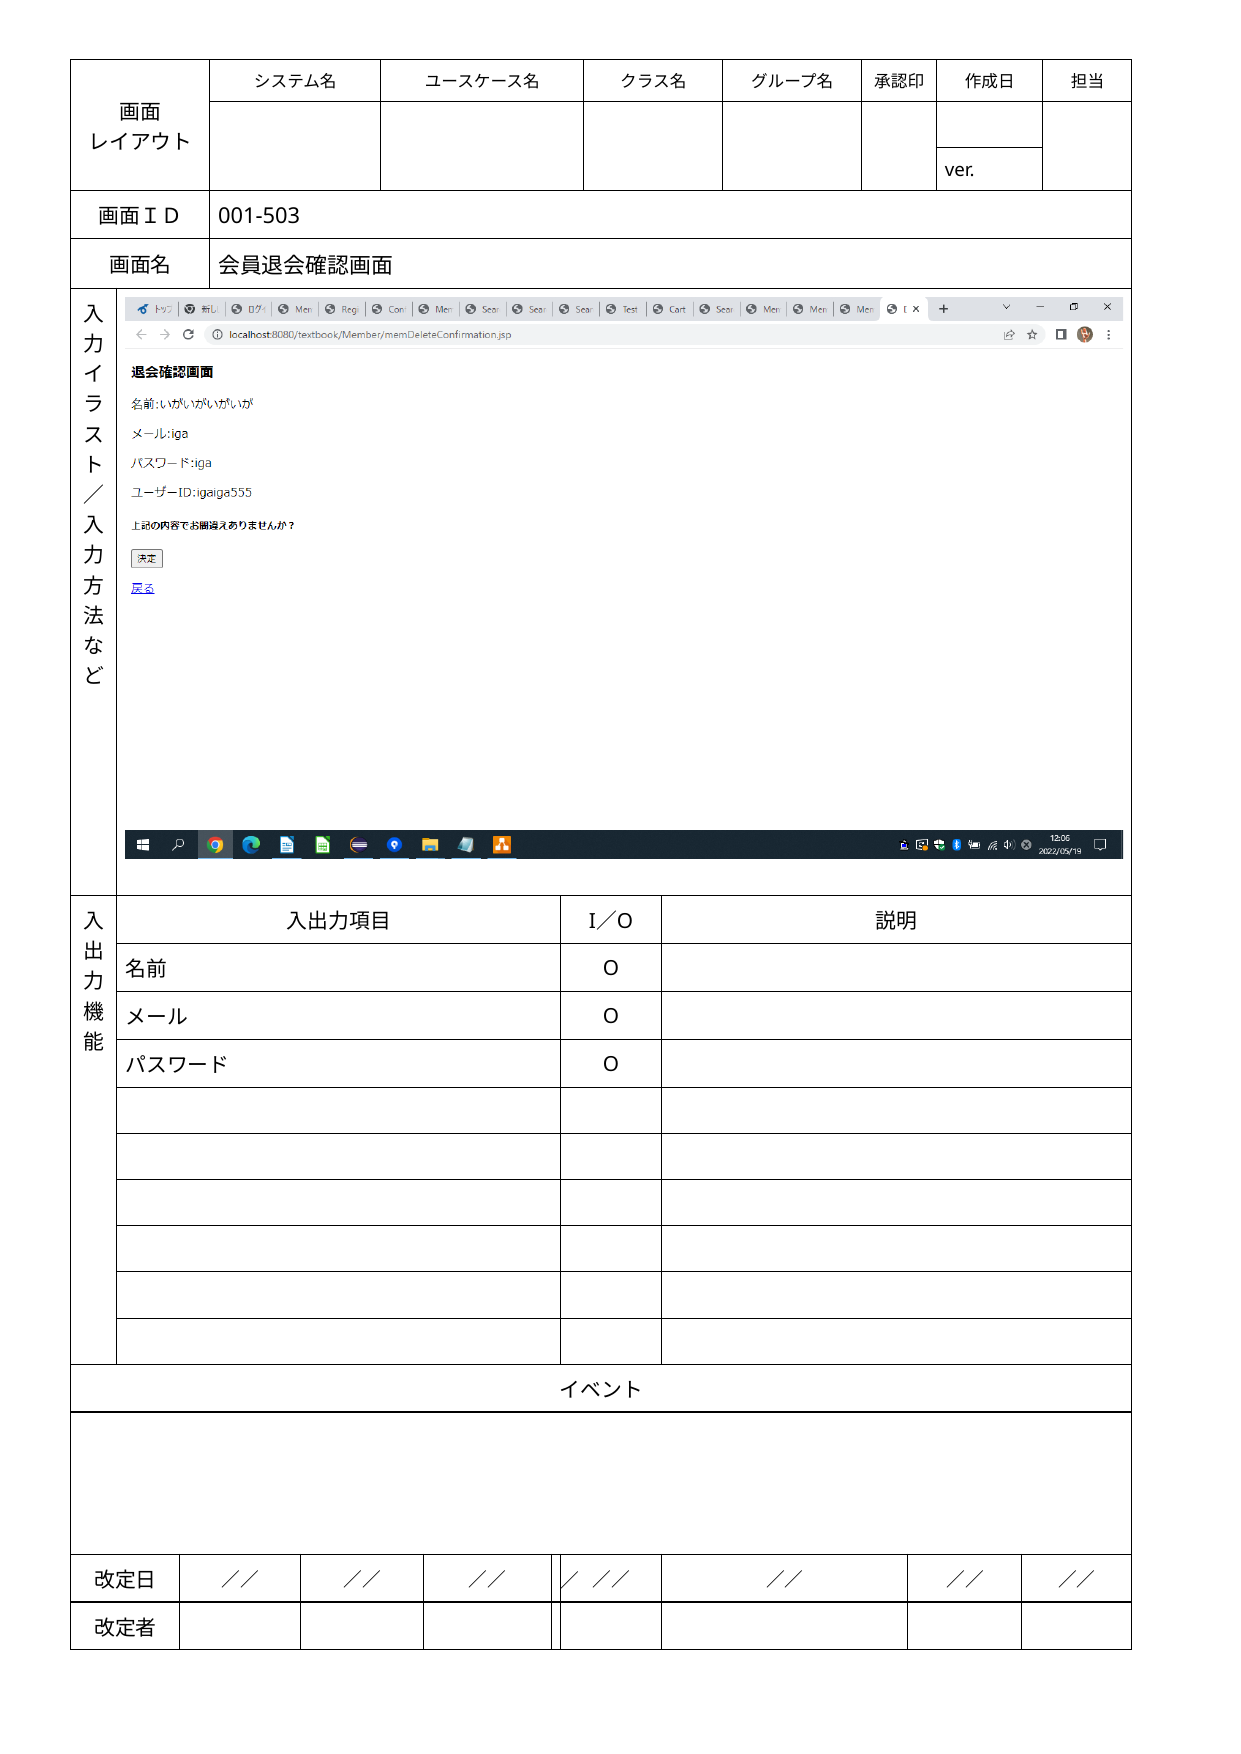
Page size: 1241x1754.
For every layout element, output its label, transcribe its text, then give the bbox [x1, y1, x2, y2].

table_cell 入出力項目 [117, 896, 560, 943]
table_header 担当 [1043, 60, 1131, 101]
table_cell [908, 1603, 1021, 1649]
table_cell [662, 1180, 1131, 1225]
table_cell 説明 [662, 896, 1131, 943]
table_cell [662, 1088, 1131, 1133]
table_cell [561, 1226, 661, 1271]
table_cell [561, 1603, 661, 1649]
table_cell [862, 102, 936, 190]
table_cell [381, 102, 583, 190]
table_cell ／／ [180, 1555, 300, 1601]
table_cell [937, 102, 1042, 147]
table_cell [117, 289, 1131, 895]
table_cell [662, 992, 1131, 1039]
table_cell ／／ [908, 1555, 1021, 1601]
table_cell [561, 1272, 661, 1317]
table_cell [561, 1180, 661, 1225]
table_cell [1043, 102, 1131, 190]
table_cell [662, 1603, 907, 1649]
table_cell [552, 1603, 560, 1649]
table_cell [561, 1088, 661, 1133]
table_cell [662, 1040, 1131, 1087]
table_cell ／／ [662, 1555, 907, 1601]
table_cell I／O [561, 896, 661, 943]
table_cell [117, 1272, 560, 1317]
table_cell [180, 1603, 300, 1649]
table_cell [723, 102, 861, 190]
table_cell 名前 [117, 944, 560, 991]
table_cell O [561, 992, 661, 1039]
table_cell イベント [71, 1365, 1131, 1411]
table_cell [662, 944, 1131, 991]
table_header ユースケース名 [381, 60, 583, 101]
table_cell [561, 1134, 661, 1179]
table_header 承認印 [862, 60, 936, 101]
table_cell [117, 1319, 560, 1363]
table_cell ／／ [552, 1555, 560, 1601]
table_cell [662, 1134, 1131, 1179]
table_cell [71, 1413, 1131, 1553]
table_cell ／／ [301, 1555, 423, 1601]
table_header システム名 [210, 60, 380, 101]
table_cell 画面ＩＤ [71, 191, 209, 238]
table_header 画面 レイアウト [71, 60, 209, 190]
table_header クラス名 [584, 60, 722, 101]
table_cell メール [117, 992, 560, 1039]
table_cell ver. [937, 148, 1042, 190]
table_cell [117, 1180, 560, 1225]
table_cell 改定日 [71, 1555, 179, 1601]
table_cell O [561, 1040, 661, 1087]
table_cell [584, 102, 722, 190]
picture [125, 297, 1124, 859]
table_cell 入力イラスト／入力方法など [71, 289, 116, 895]
table_cell ／／ [1022, 1555, 1131, 1601]
table_cell [117, 1134, 560, 1179]
table_cell [210, 102, 380, 190]
table_cell [424, 1603, 551, 1649]
table_header 作成日 [937, 60, 1042, 101]
table_cell ／／ [561, 1555, 661, 1601]
table_cell [662, 1272, 1131, 1317]
table_cell [662, 1226, 1131, 1271]
table_cell パスワード [117, 1040, 560, 1087]
table_cell [117, 1226, 560, 1271]
table_cell 改定者 [71, 1603, 179, 1649]
table_cell [561, 1319, 661, 1363]
table_cell [1022, 1603, 1131, 1649]
table_cell 入出力機能 [71, 896, 116, 1363]
table_cell ／／ [424, 1555, 551, 1601]
table_cell [117, 1088, 560, 1133]
table_cell 001-503 [210, 191, 1131, 238]
table_cell O [561, 944, 661, 991]
table_cell 画面名 [71, 239, 209, 288]
table_cell [662, 1319, 1131, 1363]
table_header グループ名 [723, 60, 861, 101]
table_cell 会員退会確認画面 [210, 239, 1131, 288]
table_cell [301, 1603, 423, 1649]
